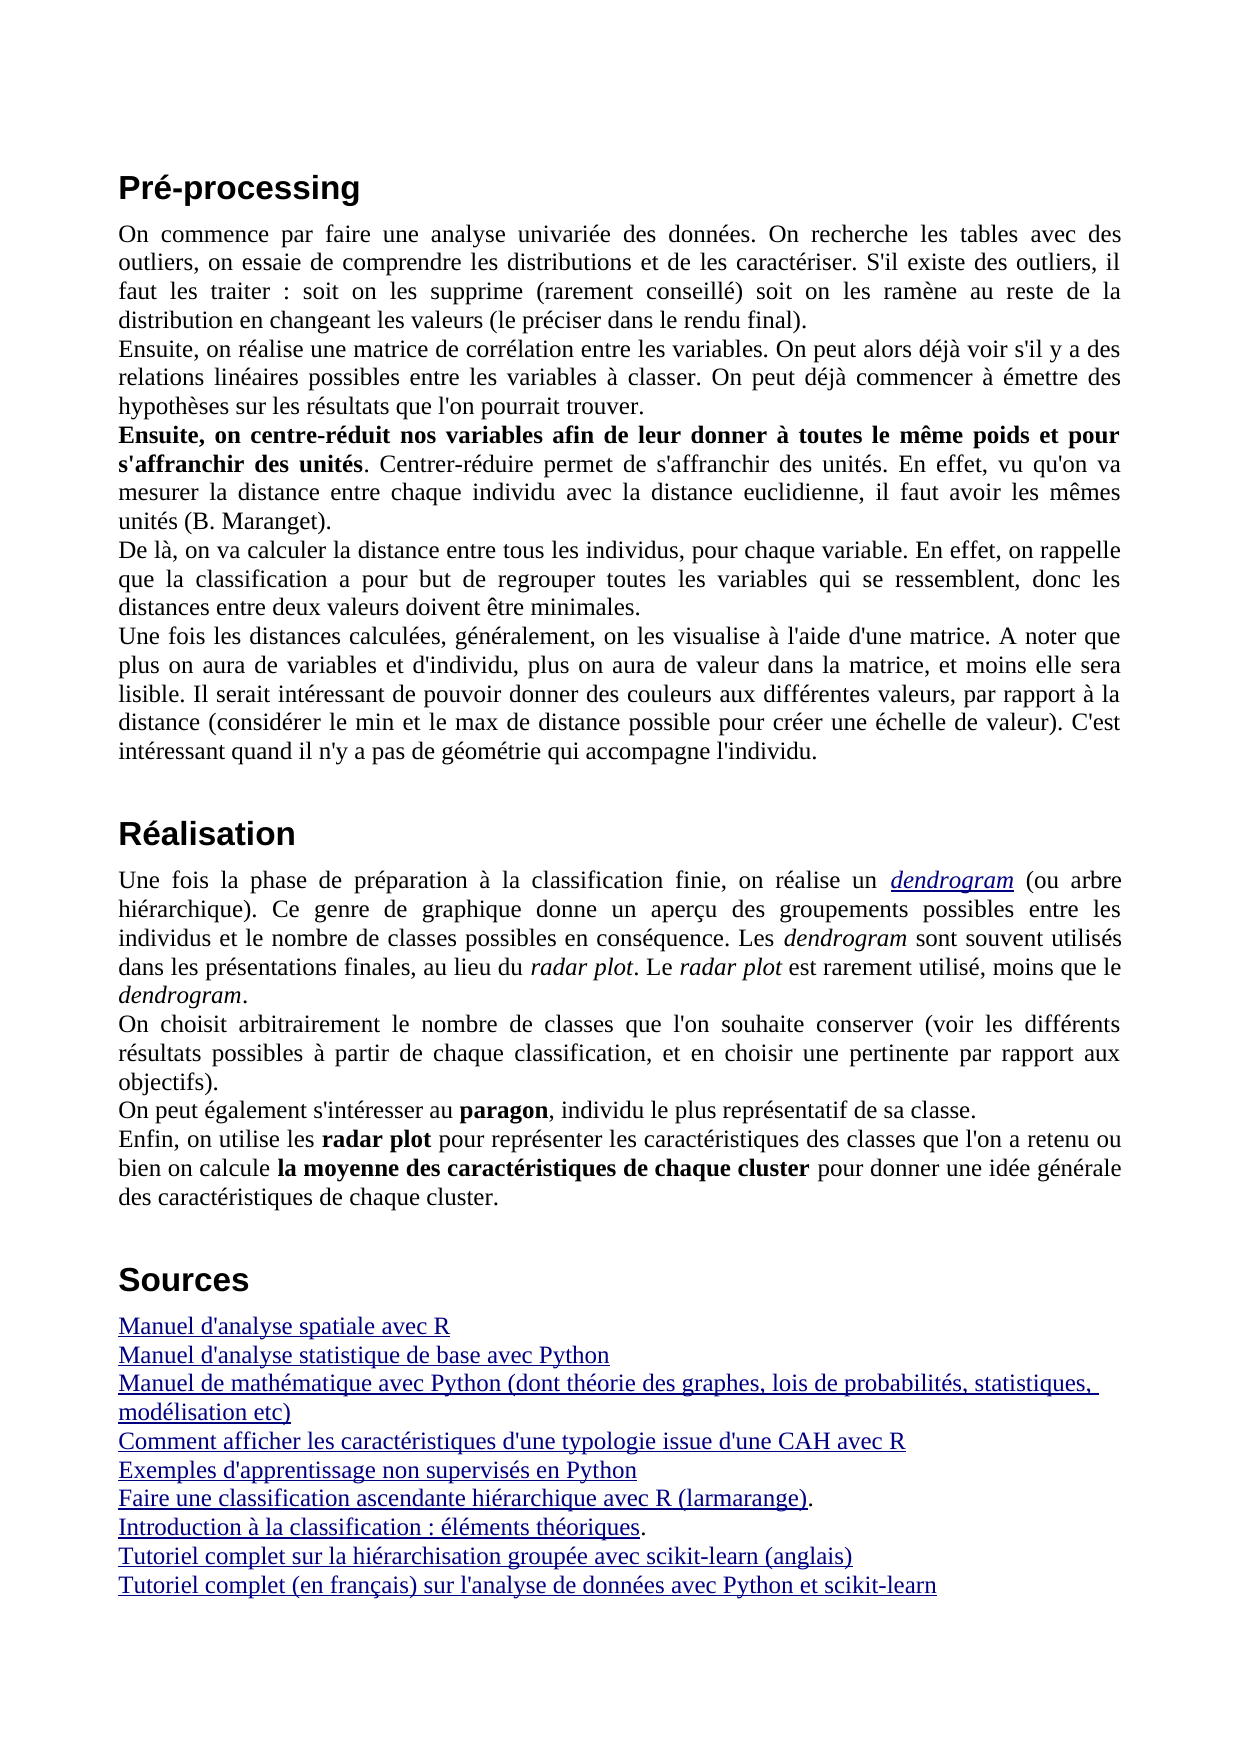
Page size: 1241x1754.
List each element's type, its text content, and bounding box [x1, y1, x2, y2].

subtitle Réalisation [118, 814, 1122, 853]
text Enfin, on utilise les radar plot pour représenter les caractéristiques des classes que l'on a retenu ou bien on calcule la moyenne des caractéristiques de chaque cluster pour donner une idée générale des caractéristiques de chaque cluster. [118, 1124, 1122, 1210]
text On choisit arbitrairement le nombre de classes que l'on souhaite conserver (voir les différents résultats possibles à partir de chaque classification, et en choisir une pertinente par rapport aux objectifs). [118, 1009, 1122, 1095]
text De là, on va calculer la distance entre tous les individus, pour chaque variable. En effet, on rappelle que la classification a pour but de regrouper toutes les variables qui se ressemblent, donc les distances entre deux valeurs doivent être minimales. [118, 535, 1122, 621]
text Une fois la phase de préparation à la classification finie, on réalise un dendrogram (ou arbre hiérarchique). Ce genre de graphique donne un aperçu des groupements possibles entre les individus et le nombre de classes possibles en conséquence. Les dendrogram sont souvent utilisés dans les présentations finales, au lieu du radar plot. Le radar plot est rarement utilisé, moins que le dendrogram. [118, 865, 1122, 1009]
subtitle Sources [118, 1260, 1122, 1298]
text Tutoriel complet (en français) sur l'analyse de données avec Python et scikit-learn [118, 1570, 1122, 1598]
text Exemples d'apprentissage non supervisés en Python [118, 1455, 1122, 1483]
text Tutoriel complet sur la hiérarchisation groupée avec scikit-learn (anglais) [118, 1541, 1122, 1570]
text Manuel de mathématique avec Python (dont théorie des graphes, lois de probabilités, statistiques, modélisation etc) [118, 1368, 1122, 1426]
text Manuel d'analyse statistique de base avec Python [118, 1340, 1122, 1368]
text Ensuite, on centre-réduit nos variables afin de leur donner à toutes le même poids et pour s'affranchir des unités. Centrer-réduire permet de s'affranchir des unités. En effet, vu qu'on va mesurer la distance entre chaque individu avec la distance euclidienne, il faut avoir les mêmes unités (B. Maranget). [118, 420, 1122, 535]
text On commence par faire une analyse univariée des données. On recherche les tables avec des outliers, on essaie de comprendre les distributions et de les caractériser. S'il existe des outliers, il faut les traiter : soit on les supprime (rarement conseillé) soit on les ramène au reste de la distribution en changeant les valeurs (le préciser dans le rendu final). [118, 219, 1122, 334]
text Manuel d'analyse spatiale avec R [118, 1311, 1122, 1340]
text Introduction à la classification : éléments théoriques. [118, 1512, 1122, 1541]
text Ensuite, on réalise une matrice de corrélation entre les variables. On peut alors déjà voir s'il y a des relations linéaires possibles entre les variables à classer. On peut déjà commencer à émettre des hypothèses sur les résultats que l'on pourrait trouver. [118, 334, 1122, 420]
text Comment afficher les caractéristiques d'une typologie issue d'une CAH avec R [118, 1426, 1122, 1455]
text Une fois les distances calculées, généralement, on les visualise à l'aide d'une matrice. A noter que plus on aura de variables et d'individu, plus on aura de valeur dans la matrice, et moins elle sera lisible. Il serait intéressant de pouvoir donner des couleurs aux différentes valeurs, par rapport à la distance (considérer le min et le max de distance possible pour créer une échelle de valeur). C'est intéressant quand il n'y a pas de géométrie qui accompagne l'individu. [118, 621, 1122, 765]
subtitle Pré-processing [118, 168, 1122, 206]
text Faire une classification ascendante hiérarchique avec R (larmarange). [118, 1483, 1122, 1512]
text On peut également s'intéresser au paragon, individu le plus représentatif de sa classe. [118, 1095, 1122, 1124]
